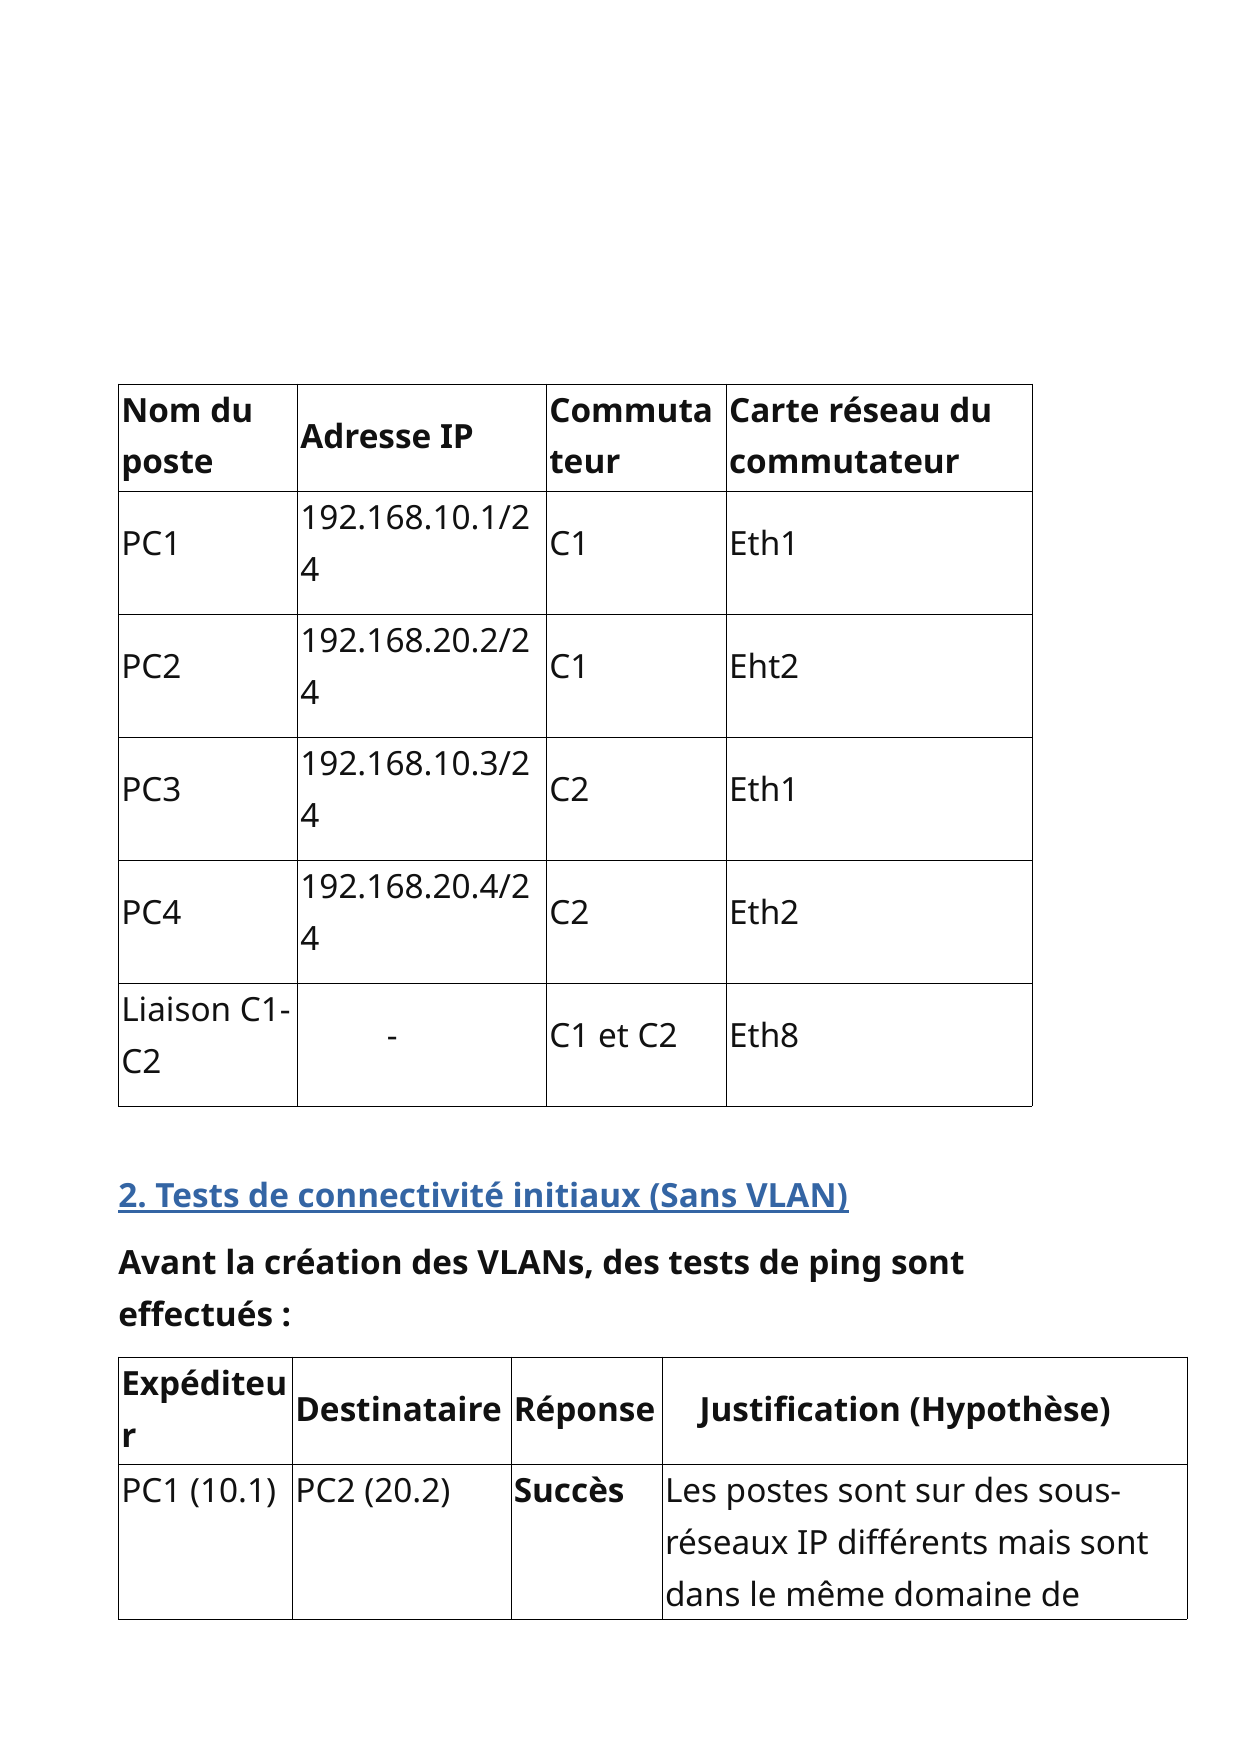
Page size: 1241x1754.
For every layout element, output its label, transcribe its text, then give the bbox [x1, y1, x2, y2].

table_header Nom du poste [119, 385, 297, 491]
table_header Destinataire [293, 1358, 511, 1464]
table_cell PC3 [119, 738, 297, 860]
table_cell 192.168.20.4/24 [298, 861, 546, 983]
table_cell 192.168.10.1/24 [298, 492, 546, 614]
table_cell PC2 (20.2) [293, 1465, 511, 1619]
table_cell Succès [512, 1465, 662, 1619]
table_cell C1 [547, 615, 726, 737]
table_cell C2 [547, 738, 726, 860]
table_header Expéditeur [119, 1358, 292, 1464]
table_cell PC2 [119, 615, 297, 737]
table_header Commutateur [547, 385, 726, 491]
table_header Adresse IP [298, 385, 546, 491]
table_cell Eht2 [727, 615, 1032, 737]
table_cell Eth8 [727, 984, 1032, 1106]
table_cell Les postes sont sur des sous-réseaux IP différents mais sont dans le même domaine de [663, 1465, 1187, 1619]
table_cell Eth2 [727, 861, 1032, 983]
subtitle 2. Tests de connectivité initiaux (Sans VLAN) [118, 1172, 1122, 1218]
table_cell Liaison C1-C2 [119, 984, 297, 1106]
text Avant la création des VLANs, des tests de ping sont effectués : [118, 1238, 1122, 1336]
table_cell PC1 (10.1) [119, 1465, 292, 1619]
table_cell 192.168.10.3/24 [298, 738, 546, 860]
table_header Justification (Hypothèse) [663, 1358, 1187, 1464]
table_cell 192.168.20.2/24 [298, 615, 546, 737]
table_header Réponse [512, 1358, 662, 1464]
table_cell C1 et C2 [547, 984, 726, 1106]
table_cell C2 [547, 861, 726, 983]
table_cell PC4 [119, 861, 297, 983]
table_cell - [298, 984, 546, 1106]
table_cell PC1 [119, 492, 297, 614]
table_cell Eth1 [727, 738, 1032, 860]
table_cell Eth1 [727, 492, 1032, 614]
table_header Carte réseau du commutateur [727, 385, 1032, 491]
table_cell C1 [547, 492, 726, 614]
